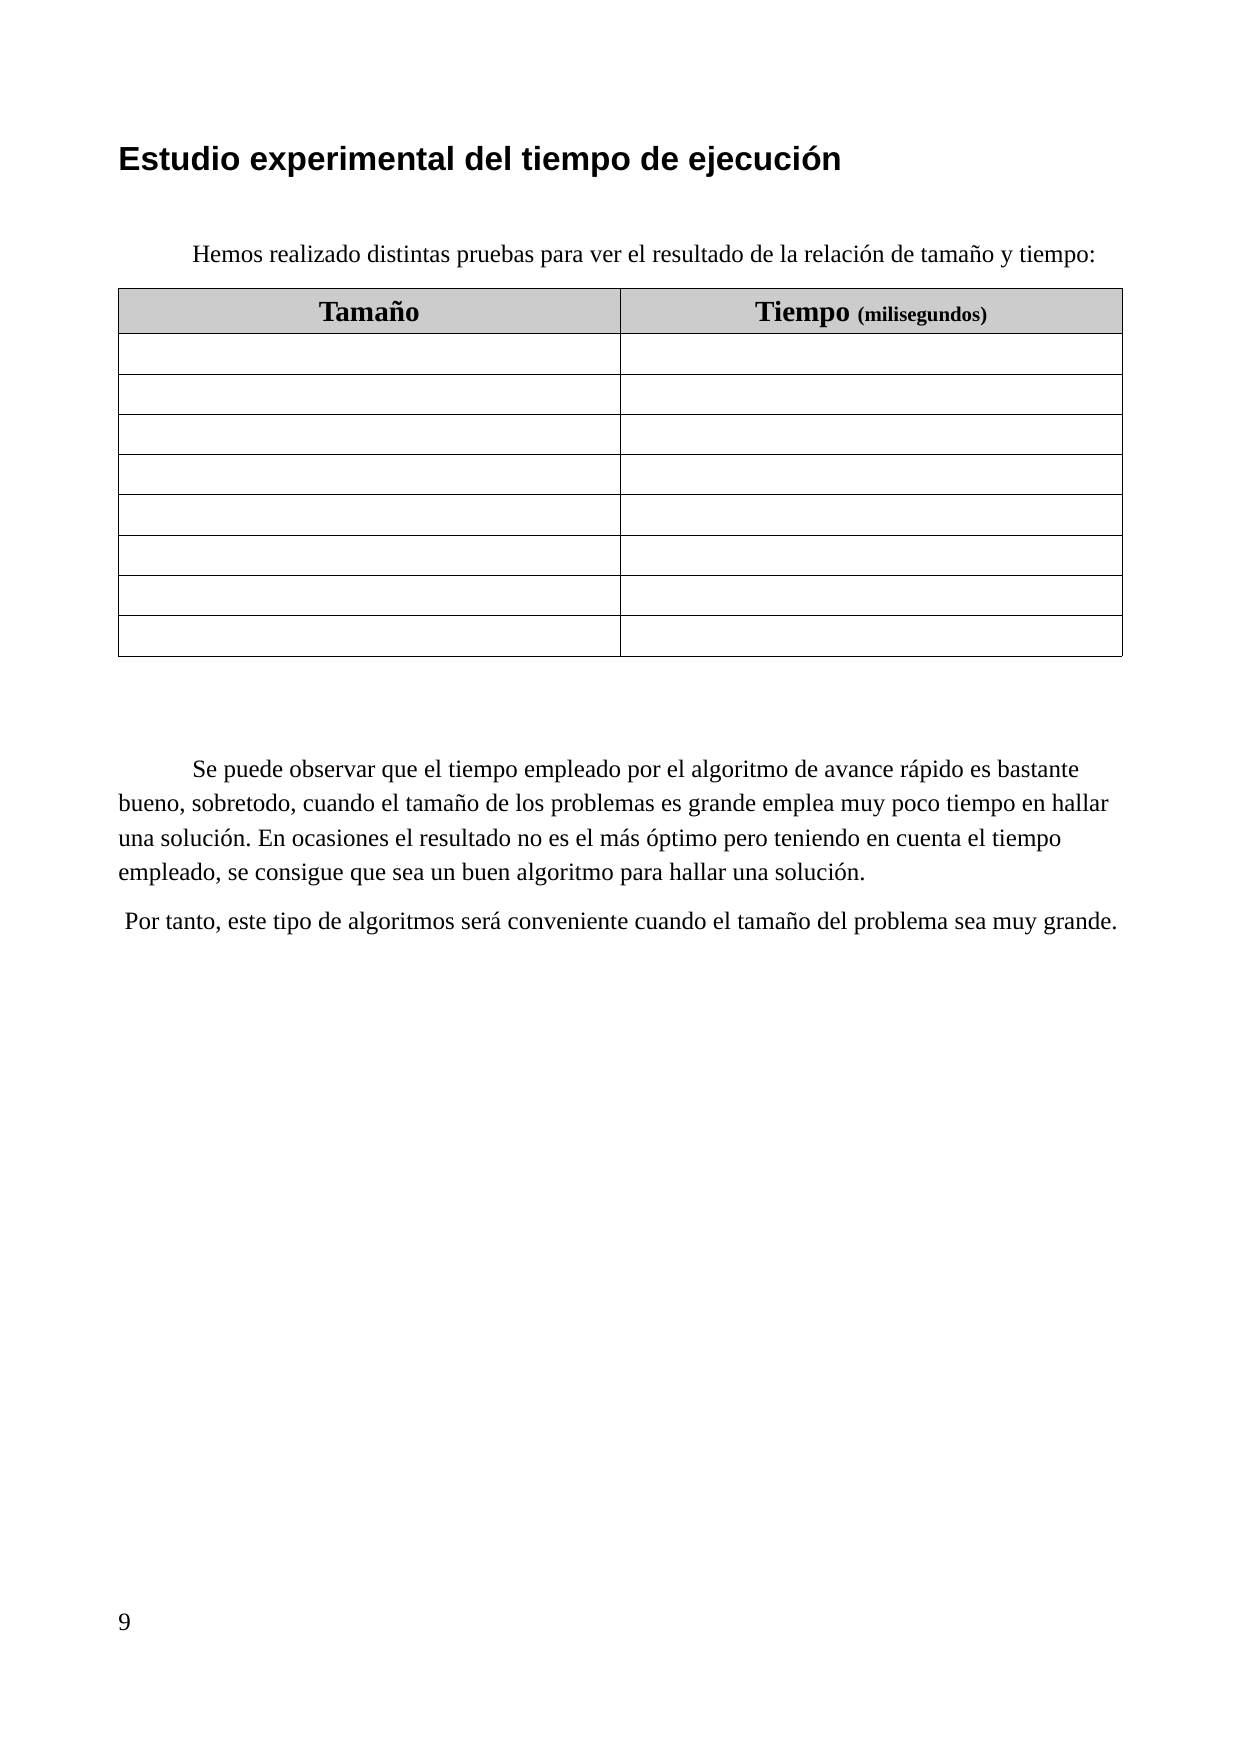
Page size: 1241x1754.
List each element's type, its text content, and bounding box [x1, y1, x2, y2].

table_cell [119, 536, 620, 575]
table_cell [621, 576, 1122, 615]
table_cell [119, 415, 620, 454]
table_cell [621, 415, 1122, 454]
table_cell [621, 616, 1122, 656]
table_cell [621, 375, 1122, 414]
table_cell [119, 616, 620, 656]
table_header Tamaño [119, 289, 620, 333]
table_cell [119, 375, 620, 414]
table_header Tiempo (milisegundos) [621, 289, 1122, 333]
table_cell [119, 576, 620, 615]
table_cell [621, 455, 1122, 494]
table_cell [119, 495, 620, 535]
table_cell [621, 495, 1122, 535]
text Por tanto, este tipo de algoritmos será conveniente cuando el tamaño del problema sea muy grande. [118, 906, 1122, 935]
table_cell [119, 455, 620, 494]
table_cell [621, 334, 1122, 373]
subtitle Estudio experimental del tiempo de ejecución [118, 139, 1122, 177]
text Hemos realizado distintas pruebas para ver el resultado de la relación de tamaño y tiempo: [118, 239, 1122, 268]
table_cell [621, 536, 1122, 575]
table_cell [119, 334, 620, 373]
text Se puede observar que el tiempo empleado por el algoritmo de avance rápido es bastante bueno, sobretodo, cuando el tamaño de los problemas es grande emplea muy poco tiempo en hallar una solución. En ocasiones el resultado no es el más óptimo pero teniendo en cuenta el tiempo empleado, se consigue que sea un buen algoritmo para hallar una solución. [118, 754, 1122, 886]
